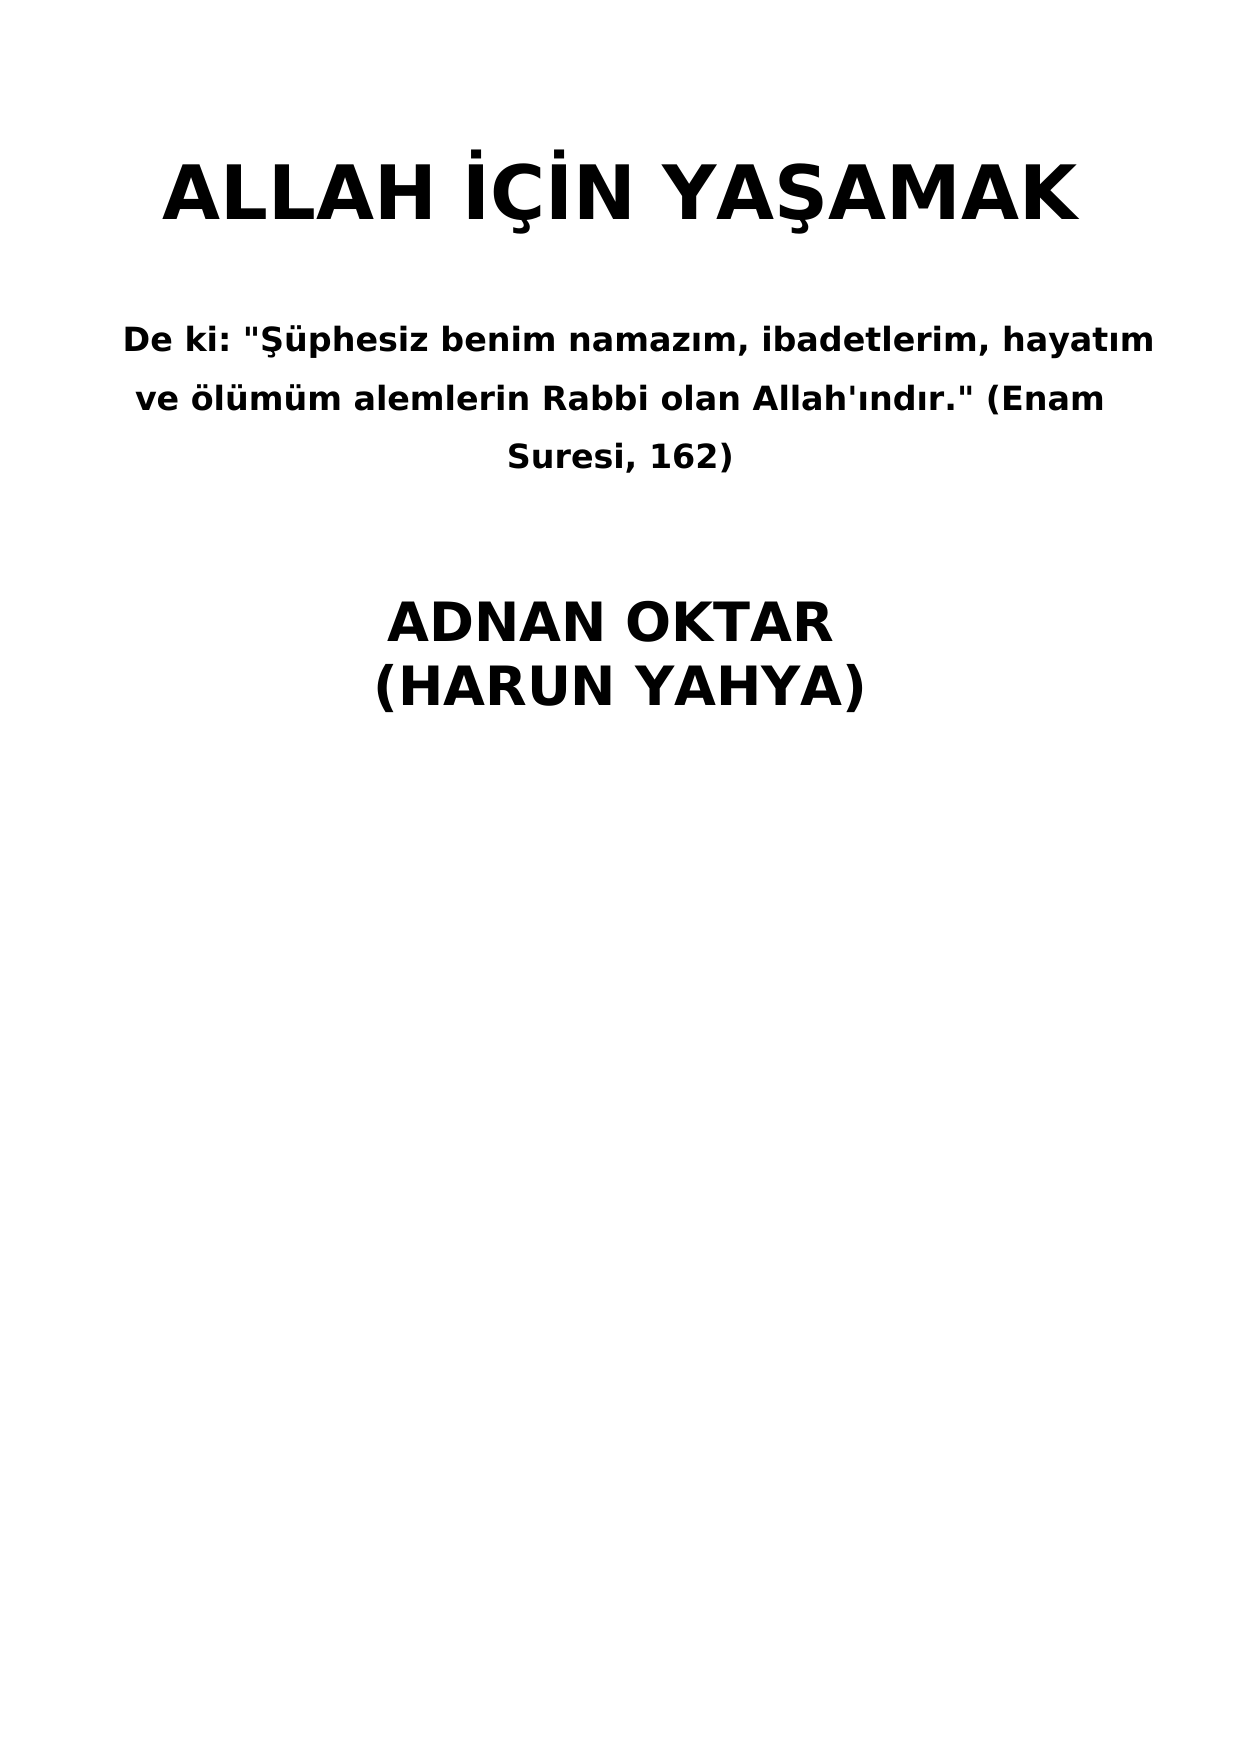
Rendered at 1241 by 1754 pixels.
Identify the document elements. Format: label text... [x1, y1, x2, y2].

text De ki: "Şüphesiz benim namazım, ibadetlerim, hayatım ve ölümüm alemlerin Rabbi olan Allah'ındır." (Enam Suresi, 162) [75, 321, 1165, 476]
text ADNAN OKTAR (HARUN YAHYA) [75, 592, 1165, 718]
subtitle ALLAH İÇİN YAŞAMAK [75, 150, 1165, 237]
